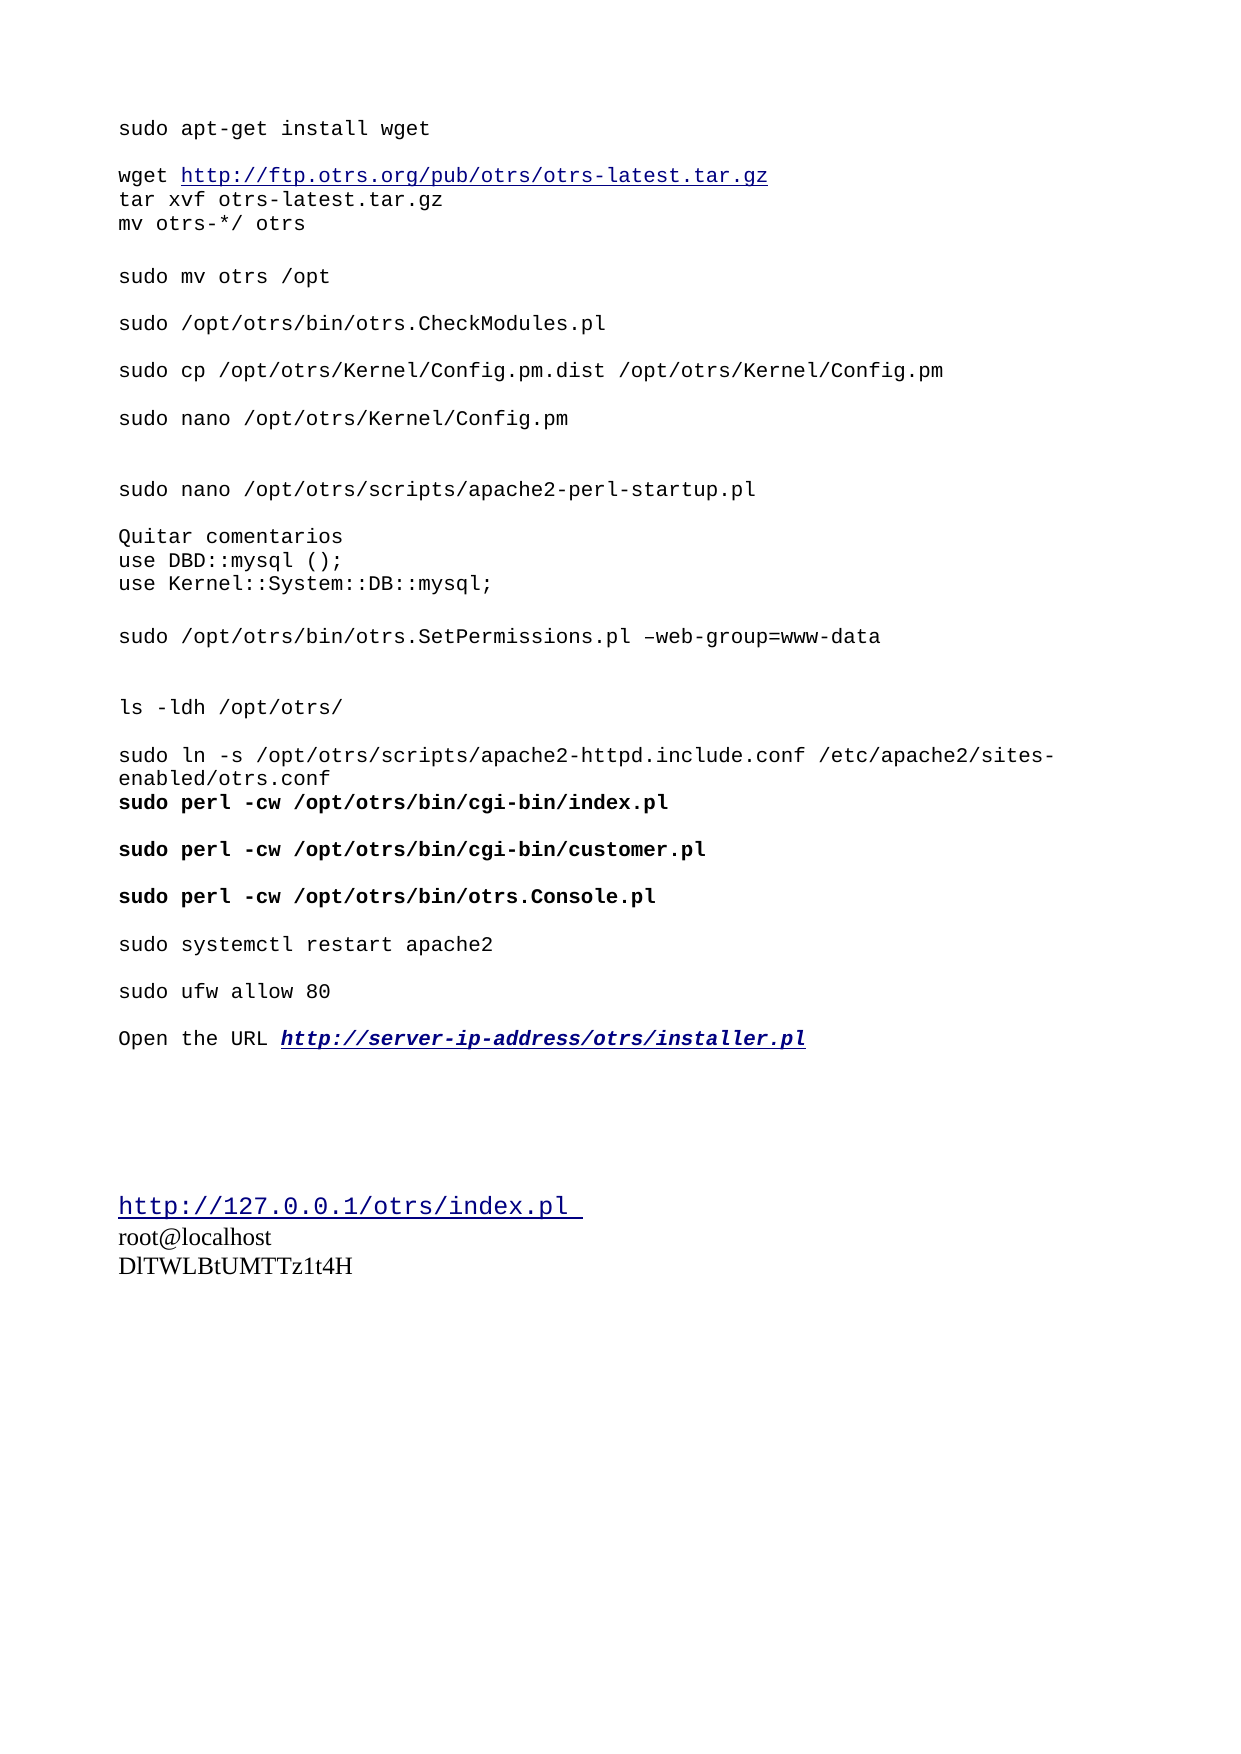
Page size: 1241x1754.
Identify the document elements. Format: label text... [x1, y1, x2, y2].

text http://127.0.0.1/otrs/index.pl [118, 1194, 1122, 1222]
text sudo /opt/otrs/bin/otrs.CheckModules.pl [118, 313, 1122, 337]
text DlTWLBtUMTTz1t4H [118, 1251, 1122, 1280]
text root@localhost [118, 1222, 1122, 1251]
text wget http://ftp.otrs.org/pub/otrs/otrs-latest.tar.gz [118, 165, 1122, 189]
text use DBD::mysql (); [118, 549, 1122, 573]
text mv otrs-*/ otrs [118, 213, 1122, 236]
text sudo perl -cw /opt/otrs/bin/cgi-bin/index.pl [118, 792, 1122, 816]
text ls -ldh /opt/otrs/ [118, 697, 1122, 721]
text sudo perl -cw /opt/otrs/bin/otrs.Console.pl [118, 886, 1122, 910]
text tar xvf otrs-latest.tar.gz [118, 189, 1122, 213]
text sudo /opt/otrs/bin/otrs.SetPermissions.pl –web-group=www-data [118, 626, 1122, 650]
text sudo perl -cw /opt/otrs/bin/cgi-bin/customer.pl [118, 839, 1122, 863]
text sudo nano /opt/otrs/Kernel/Config.pm [118, 408, 1122, 431]
text sudo nano /opt/otrs/scripts/apache2-perl-startup.pl [118, 479, 1122, 502]
text sudo mv otrs /opt [118, 266, 1122, 289]
text sudo ln -s /opt/otrs/scripts/apache2-httpd.include.conf /etc/apache2/sites-enabled/otrs.conf [118, 744, 1122, 792]
text sudo systemctl restart apache2 [118, 934, 1122, 957]
text use Kernel::System::DB::mysql; [118, 573, 1122, 597]
text sudo ufw allow 80 [118, 981, 1122, 1005]
text Open the URL http://server-ip-address/otrs/installer.pl [118, 1028, 1122, 1052]
text sudo apt-get install wget [118, 118, 1122, 142]
text Quitar comentarios [118, 526, 1122, 549]
text sudo cp /opt/otrs/Kernel/Config.pm.dist /opt/otrs/Kernel/Config.pm [118, 360, 1122, 384]
